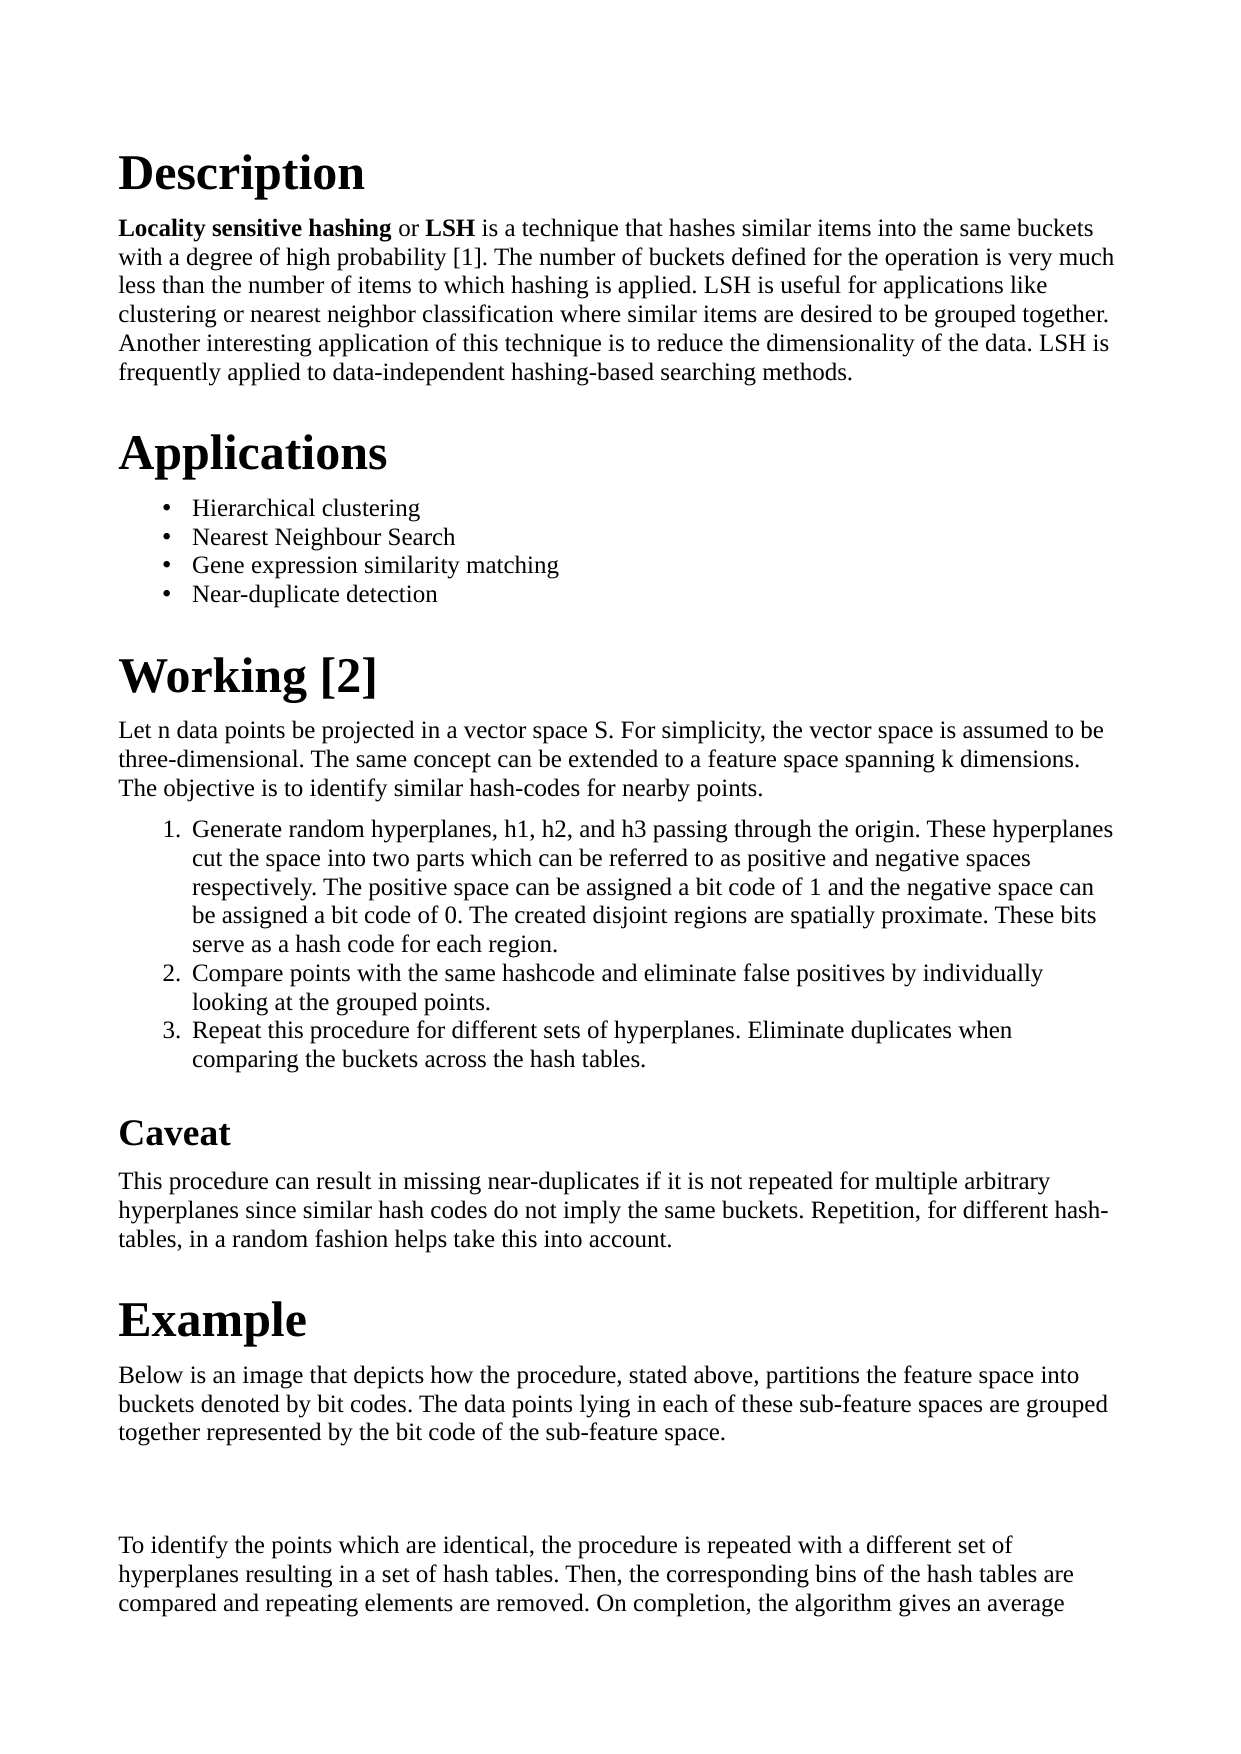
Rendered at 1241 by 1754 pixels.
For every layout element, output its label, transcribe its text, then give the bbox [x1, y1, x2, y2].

subtitle Working [2] [118, 646, 1122, 703]
subtitle Applications [118, 423, 1122, 481]
list Generate random hyperplanes, h1, h2, and h3 passing through the origin. These hyperplanes cut the space into two parts which can be referred to as positive and negative spaces respectively. The positive space can be assigned a bit code of 1 and the negative space can be assigned a bit code of 0. The created disjoint regions are spatially proximate. These bits serve as a hash code for each region. [162, 814, 1122, 958]
text This procedure can result in missing near-duplicates if it is not repeated for multiple arbitrary hyperplanes since similar hash codes do not imply the same buckets. Repetition, for different hash-tables, in a random fashion helps take this into account. [118, 1166, 1122, 1252]
list Nearest Neighbour Search [162, 522, 1122, 551]
text Locality sensitive hashing or LSH is a technique that hashes similar items into the same buckets with a degree of high probability [1]. The number of buckets defined for the operation is very much less than the number of items to which hashing is applied. LSH is useful for applications like clustering or nearest neighbor classification where similar items are desired to be grouped together. Another interesting application of this technique is to reduce the dimensionality of the data. LSH is frequently applied to data-independent hashing-based searching methods. [118, 213, 1122, 386]
subtitle Caveat [118, 1111, 1122, 1154]
text Let n data points be projected in a vector space S. For simplicity, the vector space is assumed to be three-dimensional. The same concept can be extended to a feature space spanning k dimensions. The objective is to identify similar hash-codes for nearby points. [118, 716, 1122, 802]
text To identify the points which are identical, the procedure is repeated with a different set of hyperplanes resulting in a set of hash tables. Then, the corresponding bins of the hash tables are compared and repeating elements are removed. On completion, the algorithm gives an average [118, 1530, 1122, 1616]
list Compare points with the same hashcode and eliminate false positives by individually looking at the grouped points. [162, 958, 1122, 1016]
text Below is an image that depicts how the procedure, stated above, partitions the feature space into buckets denoted by bit codes. The data points lying in each of these sub-feature spaces are grouped together represented by the bit code of the sub-feature space. [118, 1360, 1122, 1446]
list Near-duplicate detection [162, 579, 1122, 608]
list Repeat this procedure for different sets of hyperplanes. Eliminate duplicates when comparing the buckets across the hash tables. [162, 1016, 1122, 1073]
subtitle Description [118, 143, 1122, 201]
list Gene expression similarity matching [162, 551, 1122, 579]
subtitle Example [118, 1290, 1122, 1347]
list Hierarchical clustering [162, 493, 1122, 522]
